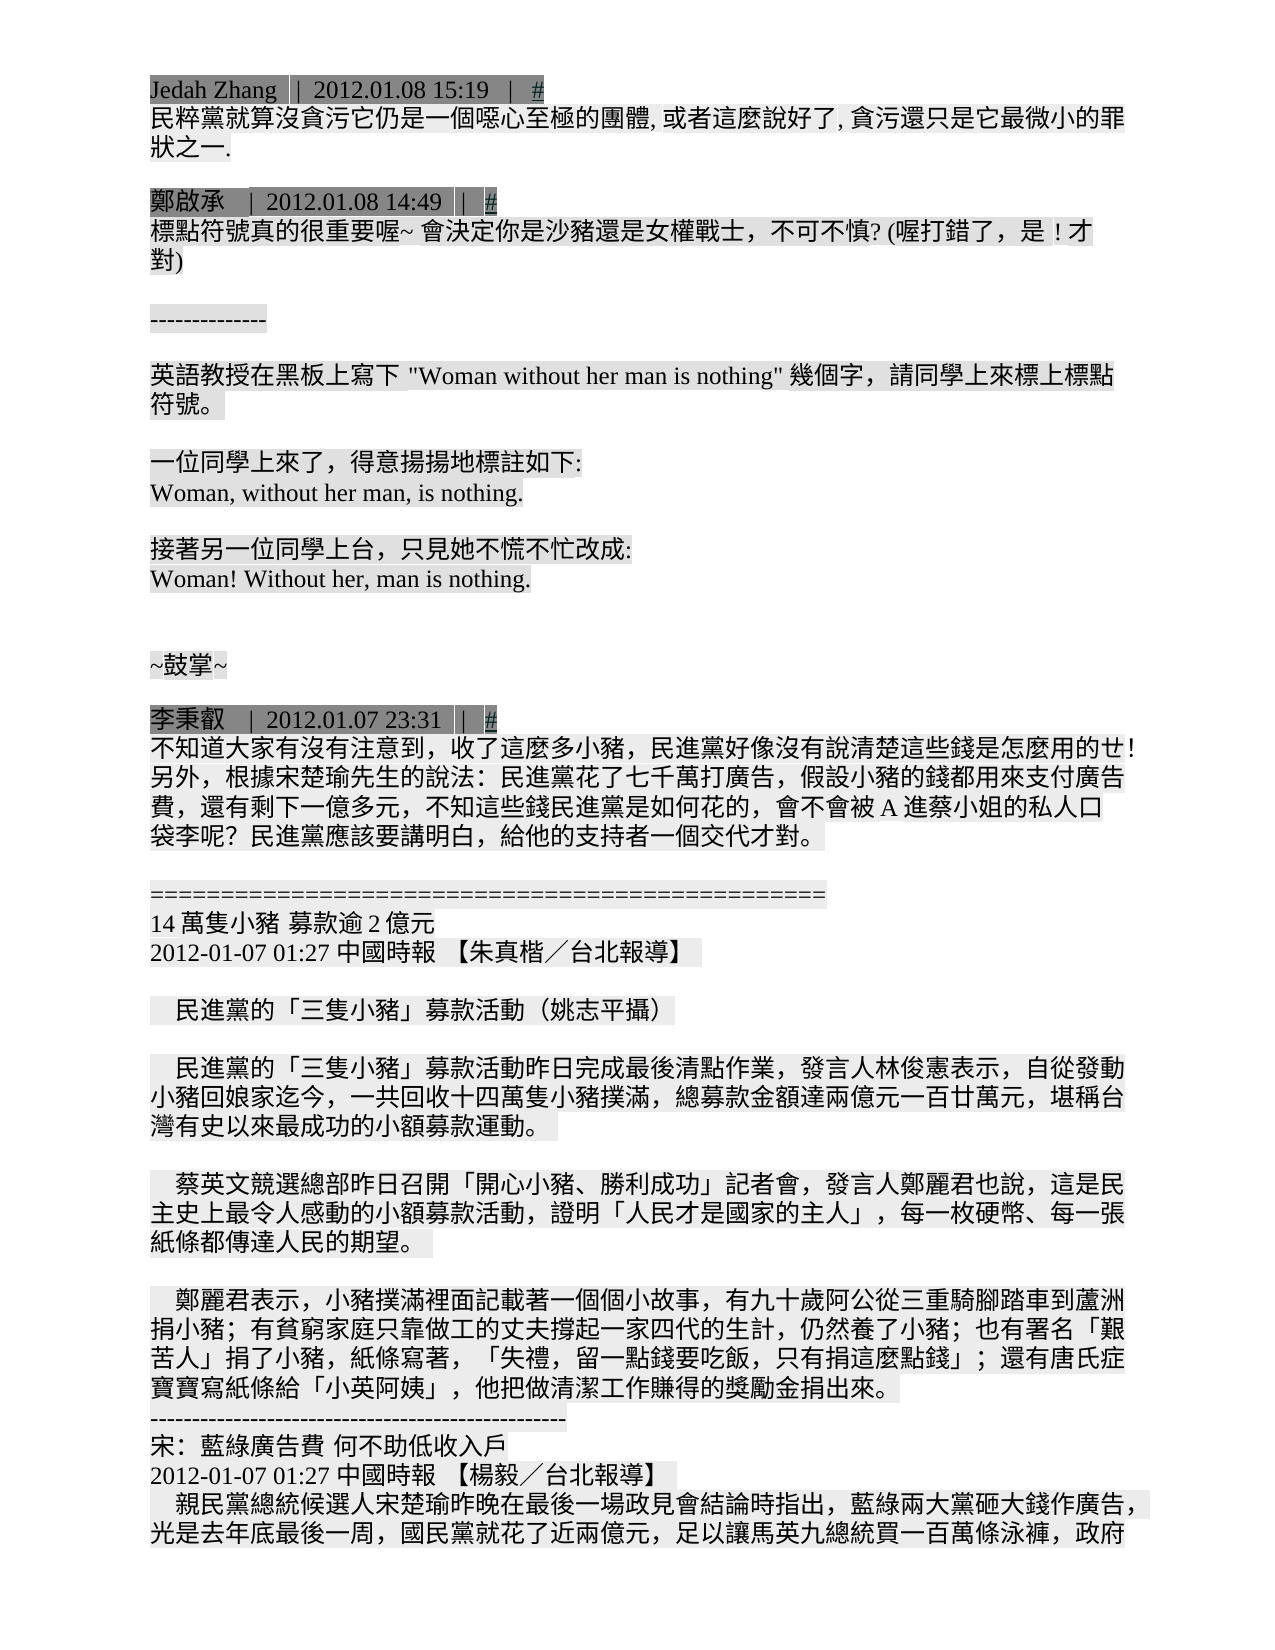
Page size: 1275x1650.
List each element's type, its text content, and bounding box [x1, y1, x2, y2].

text Jedah Zhang | 2012.01.08 15:19 | # [150, 75, 1125, 104]
text 民粹黨就算沒貪污它仍是一個噁心至極的團體, 或者這麼說好了, 貪污還只是它最微小的罪狀之一. [150, 104, 1125, 162]
text 標點符號真的很重要喔~ 會決定你是沙豬還是女權戰士，不可不慎? (喔打錯了，是 ! 才對) -------------- 英語教授在黑板上寫下 "Woman without her man is nothing" 幾個字，請同學上來標上標點符號。 一位同學上來了，得意揚揚地標註如下: Woman, without her man, is nothing. 接著另一位同學上台，只見她不慌不忙改成: Woman! Without her, man is nothing. ~鼓掌~ [150, 217, 1125, 680]
text 鄭啟承 | 2012.01.08 14:49 | # [150, 187, 1125, 217]
text 李秉叡 | 2012.01.07 23:31 | # [150, 705, 1125, 734]
text 不知道大家有沒有注意到，收了這麼多小豬，民進黨好像沒有說清楚這些錢是怎麼用的ㄝ！ 另外，根據宋楚瑜先生的說法：民進黨花了七千萬打廣告，假設小豬的錢都用來支付廣告費，還有剩下一億多元，不知這些錢民進黨是如何花的，會不會被A進蔡小姐的私人口袋李呢？民進黨應該要講明白，給他的支持者一個交代才對。 ================================================ 14萬隻小豬 募款逾2億元 2012-01-07 01:27 中國時報 【朱真楷／台北報導】 民進黨的「三隻小豬」募款活動（姚志平攝） 民進黨的「三隻小豬」募款活動昨日完成最後清點作業，發言人林俊憲表示，自從發動小豬回娘家迄今，一共回收十四萬隻小豬撲滿，總募款金額達兩億元一百廿萬元，堪稱台灣有史以來最成功的小額募款運動。 蔡英文競選總部昨日召開「開心小豬、勝利成功」記者會，發言人鄭麗君也說，這是民主史上最令人感動的小額募款活動，證明「人民才是國家的主人」，每一枚硬幣、每一張紙條都傳達人民的期望。 鄭麗君表示，小豬撲滿裡面記載著一個個小故事，有九十歲阿公從三重騎腳踏車到蘆洲捐小豬；有貧窮家庭只靠做工的丈夫撐起一家四代的生計，仍然養了小豬；也有署名「艱苦人」捐了小豬，紙條寫著，「失禮，留一點錢要吃飯，只有捐這麼點錢」；還有唐氏症寶寶寫紙條給「小英阿姨」，他把做清潔工作賺得的獎勵金捐出來。 -------------------------------------------------- 宋：藍綠廣告費 何不助低收入戶 2012-01-07 01:27 中國時報 【楊毅／台北報導】 親民黨總統候選人宋楚瑜昨晚在最後一場政見會結論時指出，藍綠兩大黨砸大錢作廣告，光是去年底最後一周，國民黨就花了近兩億元，足以讓馬英九總統買一百萬條泳褲，政府為何不把這些錢拿去照顧中低收入戶，讓人民能夠過個好年；他並質疑民進黨也花了逾七千萬元廣告經費，這些錢到底從哪裡來？ 宋楚瑜拿出曾經投馬的一位婦人寫給他的紙條，痛批馬政府實在做得太爛，一面向財團倒的經濟政策，更是令人髮指，完全不顧老百姓感受。當馬英九大打廣告，聲稱自己一件衣服穿十幾年、鞋子破了還要補時，國民黨的電視廣告經費，卻是花了好幾億元。 宋楚瑜舉例，根據他掌握的統計數據，光是去年十二月二十五日至三十一日，七天內，馬辦、國民黨和國民黨立院黨團就砸下約三五二四檔廣告、花了將近兩億元的廣告經費，這還不算入政府各部會所強打的政績廣告。 他並痛批，馬上就要過年了，全省約有十一萬戶低收入戶，還不曉得要如何過年，現在卻看到政府拿了人民納稅錢，大打置入性行銷廣告，為何不把這些錢拿去照顧中低收入貧戶？台北市政府五年後才要舉辦世大運，為何不把這些錢先拿去還馬市長所積欠的一百八十億元的健保費？ 宋楚瑜接著批評，在上述期間，蔡辦和民進黨同樣也買了約一九一七檔廣告、花費七千多萬元，質疑這些錢到底從哪裡來，「難道錢都是從小豬來的嗎？」不過，隨後蔡英文發言時立即駁斥，強調民進黨並沒有花那麼多錢打廣告。 [150, 734, 1125, 1548]
